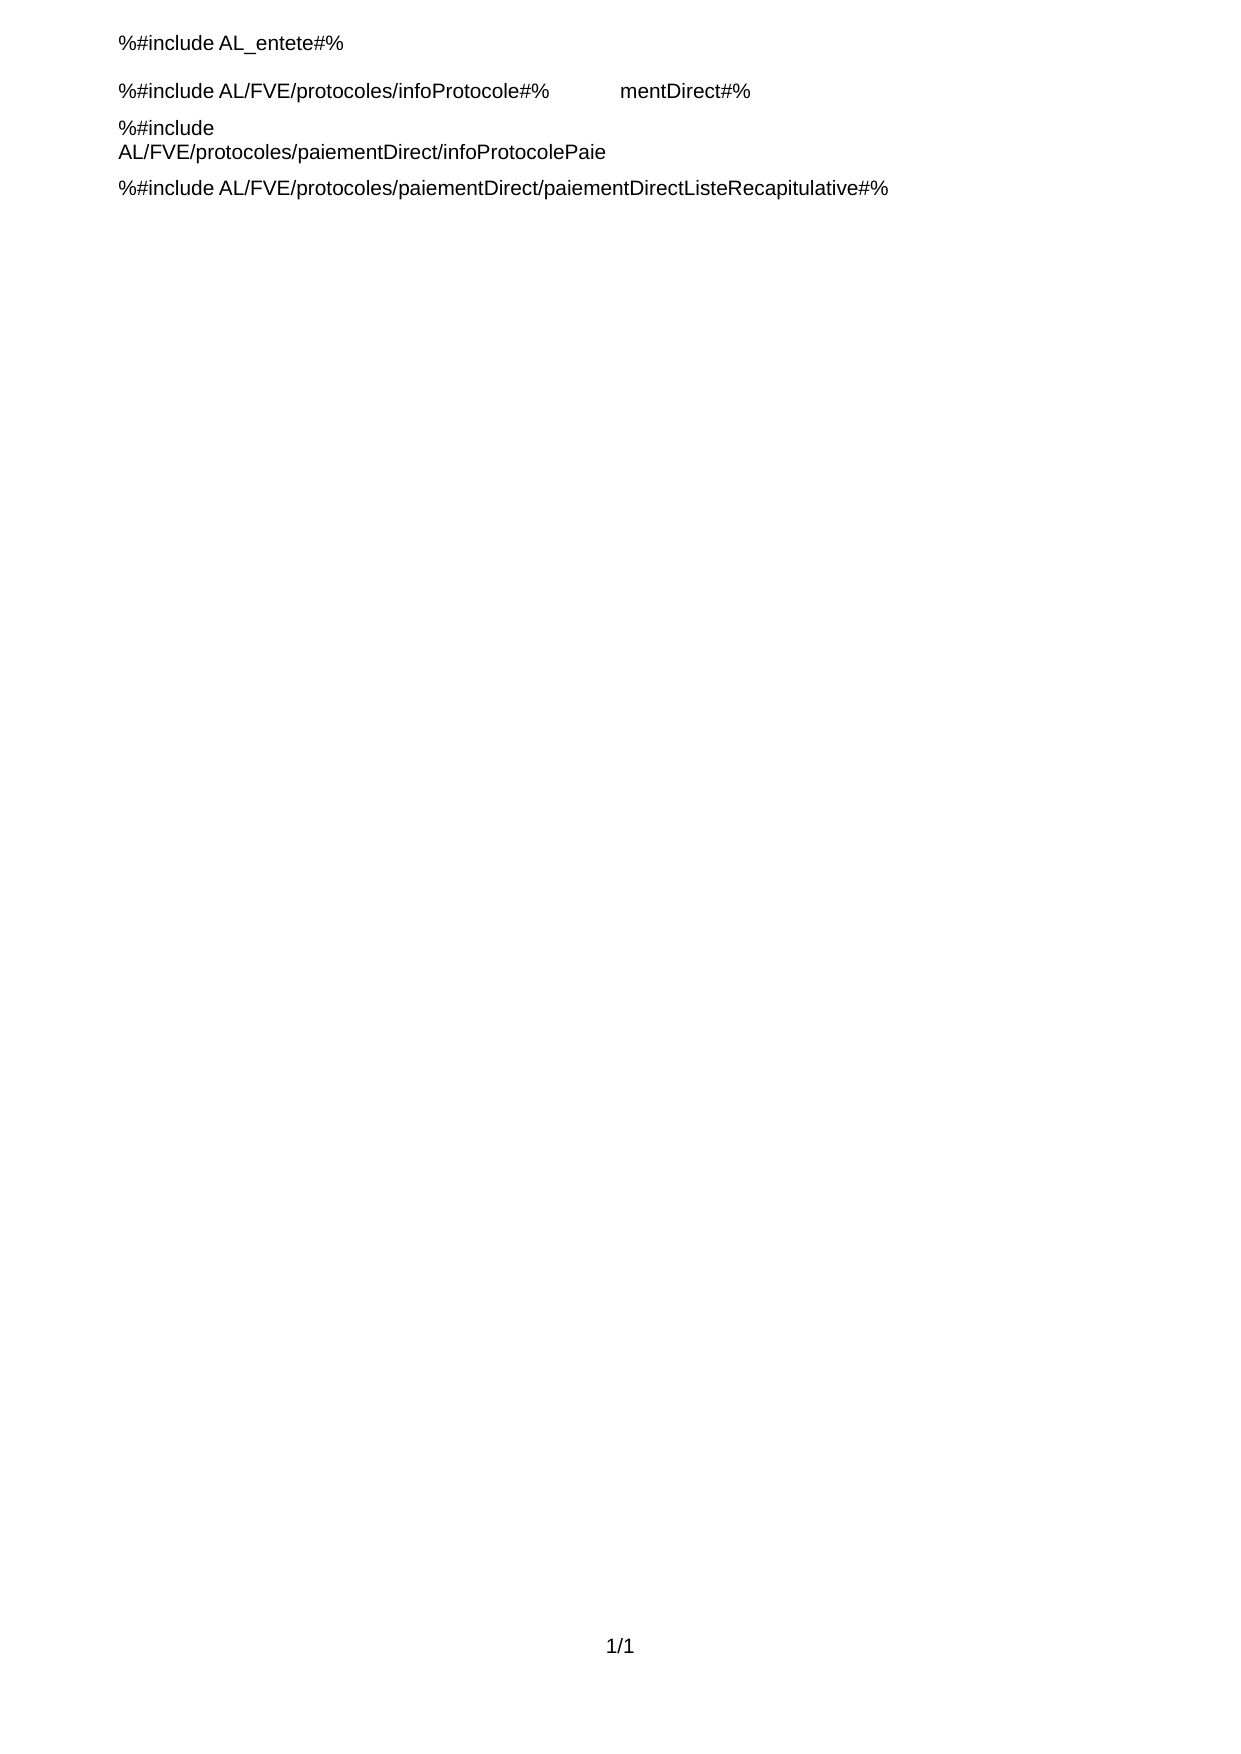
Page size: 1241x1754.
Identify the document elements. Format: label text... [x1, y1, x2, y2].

text %#include AL/FVE/protocoles/infoProtocole#% [118, 79, 620, 103]
text mentDirect#% [620, 79, 1122, 103]
text %#include AL_entete#% [118, 31, 1122, 55]
text %#include AL/FVE/protocoles/paiementDirect/paiementDirectListeRecapitulative#% [118, 176, 1122, 200]
text %#include AL/FVE/protocoles/paiementDirect/infoProtocolePaie [118, 116, 620, 163]
